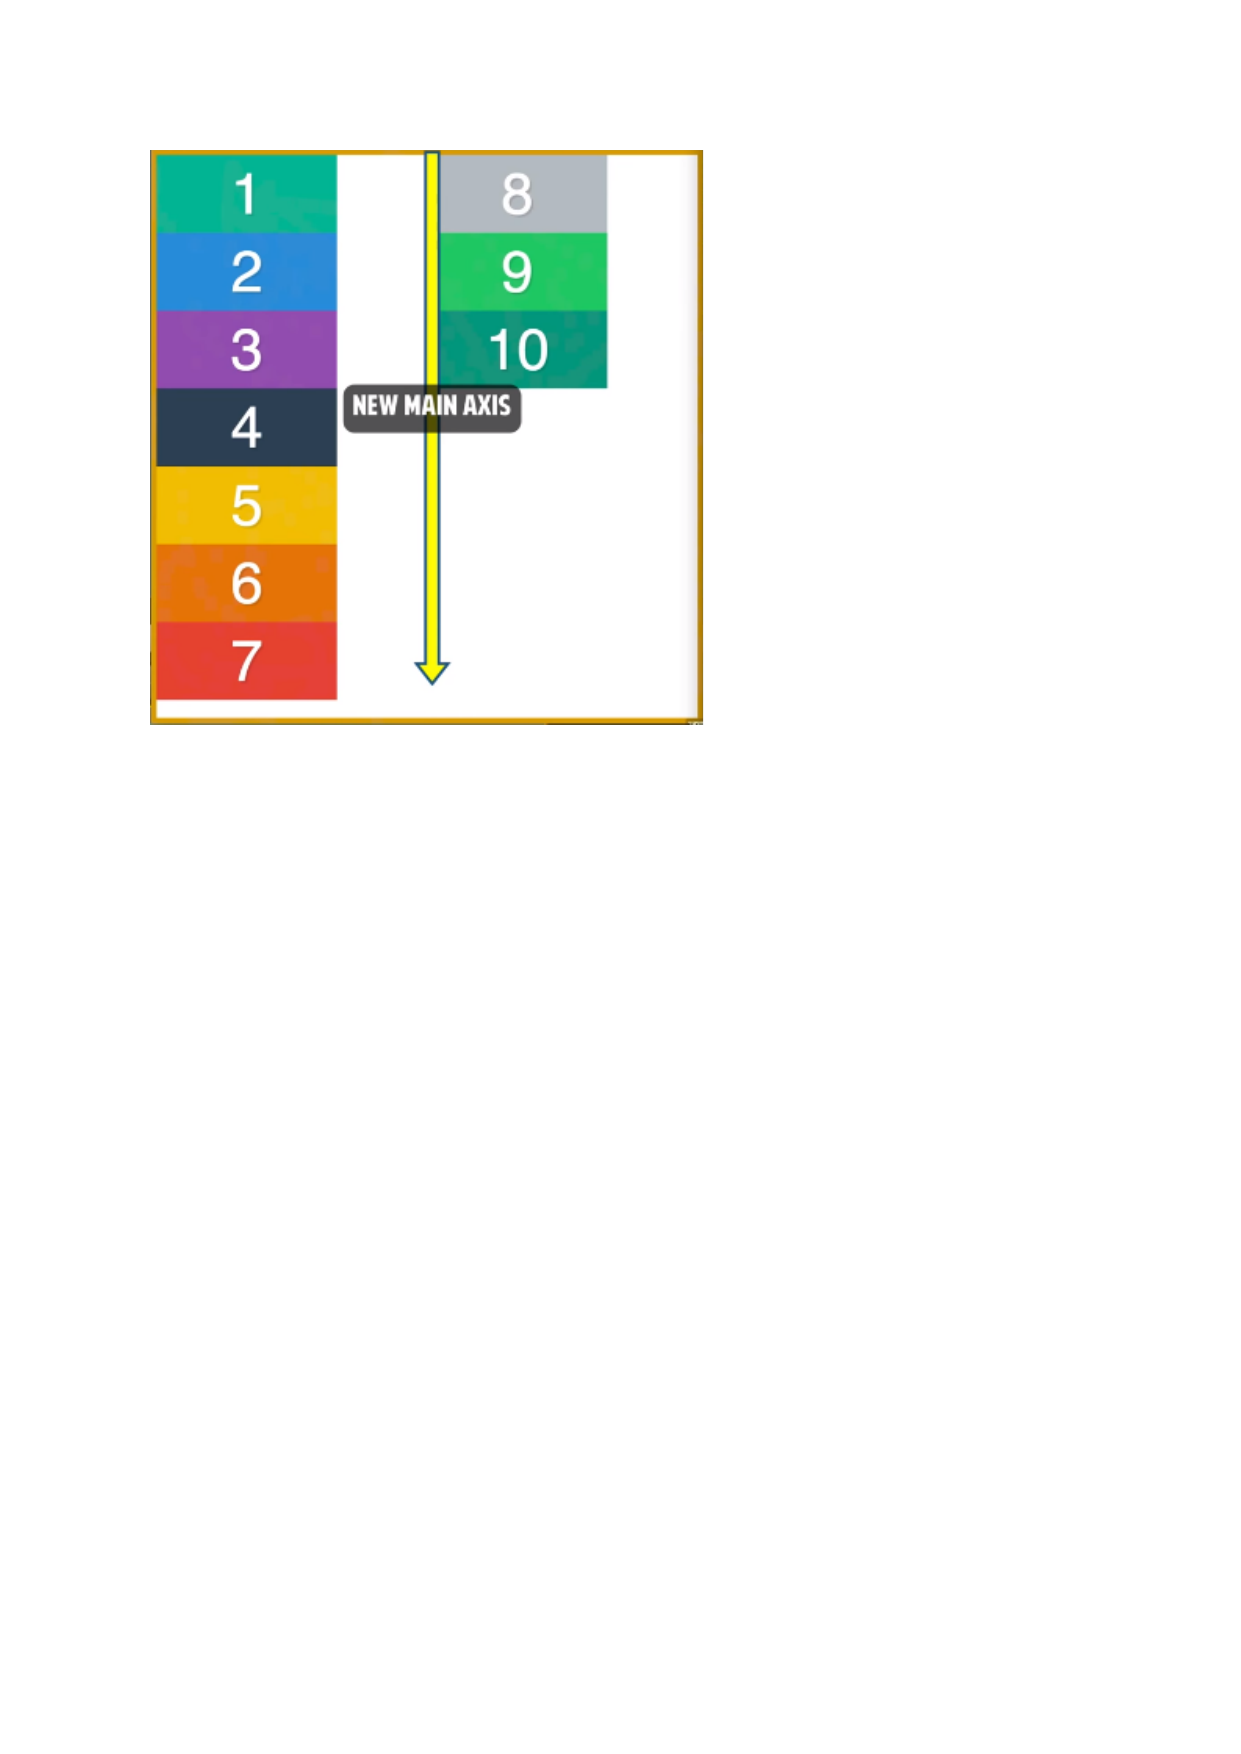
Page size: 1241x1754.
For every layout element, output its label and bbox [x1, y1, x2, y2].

picture [150, 150, 704, 725]
